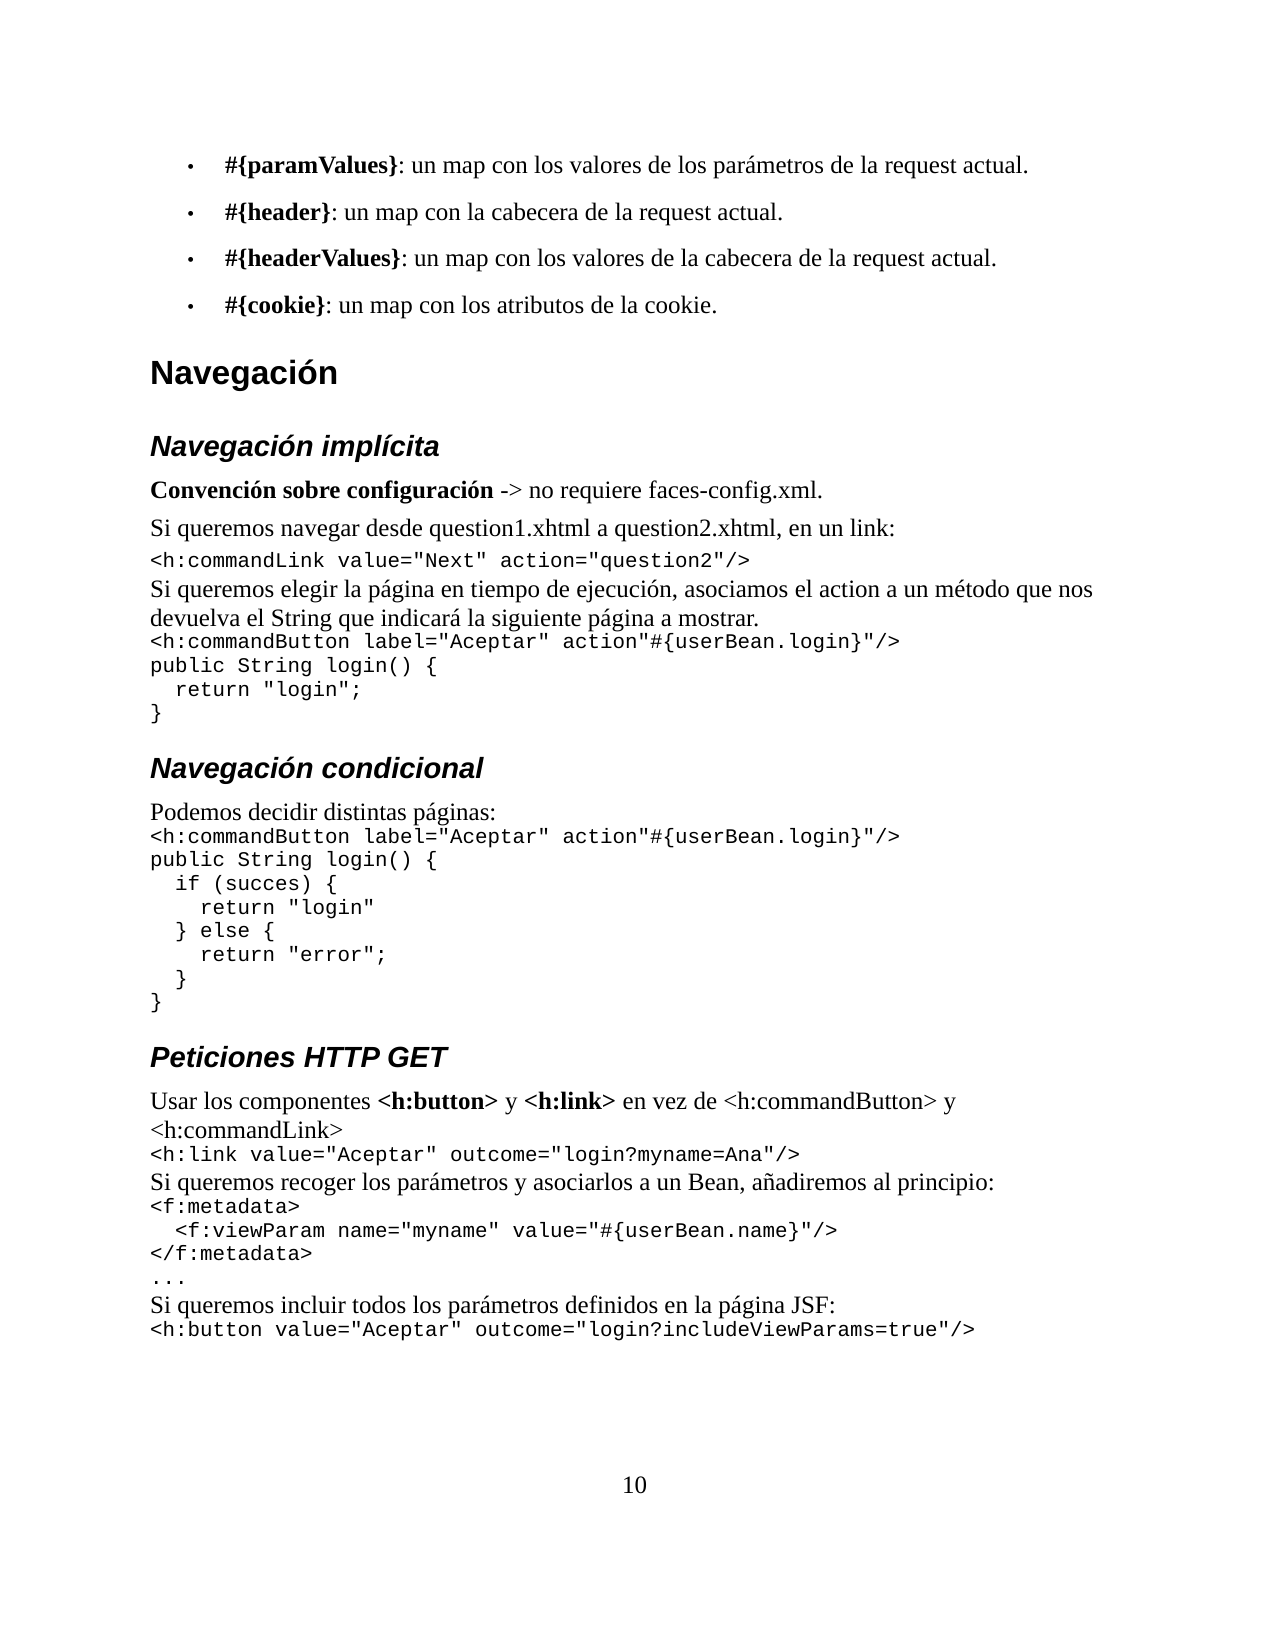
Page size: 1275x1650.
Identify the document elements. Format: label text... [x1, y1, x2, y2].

text public String login() { [150, 849, 1125, 873]
text if (succes) { [150, 873, 1125, 897]
text return "login"; [150, 679, 1125, 702]
subtitle Navegación condicional [150, 751, 1125, 784]
text <f:metadata> [150, 1196, 1125, 1219]
text ... [150, 1267, 1125, 1291]
list #{cookie}: un map con los atributos de la cookie. [187, 290, 1125, 319]
text } [150, 702, 1125, 726]
subtitle Navegación [150, 353, 1125, 391]
text Si queremos recoger los parámetros y asociarlos a un Bean, añadiremos al principio: [150, 1167, 1125, 1196]
text <h:commandLink value="Next" action="question2"/> [150, 550, 1125, 574]
text } else { [150, 920, 1125, 944]
text Si queremos elegir la página en tiempo de ejecución, asociamos el action a un método que nos devuelva el String que indicará la siguiente página a mostrar. [150, 574, 1125, 631]
text <h:button value="Aceptar" outcome="login?includeViewParams=true"/> [150, 1319, 1125, 1343]
subtitle Peticiones HTTP GET [150, 1040, 1125, 1073]
text return "login" [150, 897, 1125, 920]
text public String login() { [150, 655, 1125, 679]
text Usar los componentes <h:button> y <h:link> en vez de <h:commandButton> y <h:commandLink> [150, 1086, 1125, 1143]
text <h:commandButton label="Aceptar" action"#{userBean.login}"/> [150, 826, 1125, 849]
list #{header}: un map con la cabecera de la request actual. [187, 197, 1125, 225]
text <h:commandButton label="Aceptar" action"#{userBean.login}"/> [150, 631, 1125, 655]
text </f:metadata> [150, 1243, 1125, 1267]
list #{headerValues}: un map con los valores de la cabecera de la request actual. [187, 243, 1125, 272]
text Si queremos navegar desde question1.xhtml a question2.xhtml, en un link: [150, 513, 1125, 541]
list #{paramValues}: un map con los valores de los parámetros de la request actual. [187, 150, 1125, 179]
text } [150, 968, 1125, 991]
text Convención sobre configuración -> no requiere faces-config.xml. [150, 475, 1125, 504]
text } [150, 991, 1125, 1015]
text <f:viewParam name="myname" value="#{userBean.name}"/> [150, 1219, 1125, 1243]
text Podemos decidir distintas páginas: [150, 797, 1125, 826]
text <h:link value="Aceptar" outcome="login?myname=Ana"/> [150, 1143, 1125, 1167]
text return "error"; [150, 944, 1125, 968]
text Si queremos incluir todos los parámetros definidos en la página JSF: [150, 1291, 1125, 1319]
subtitle Navegación implícita [150, 429, 1125, 462]
